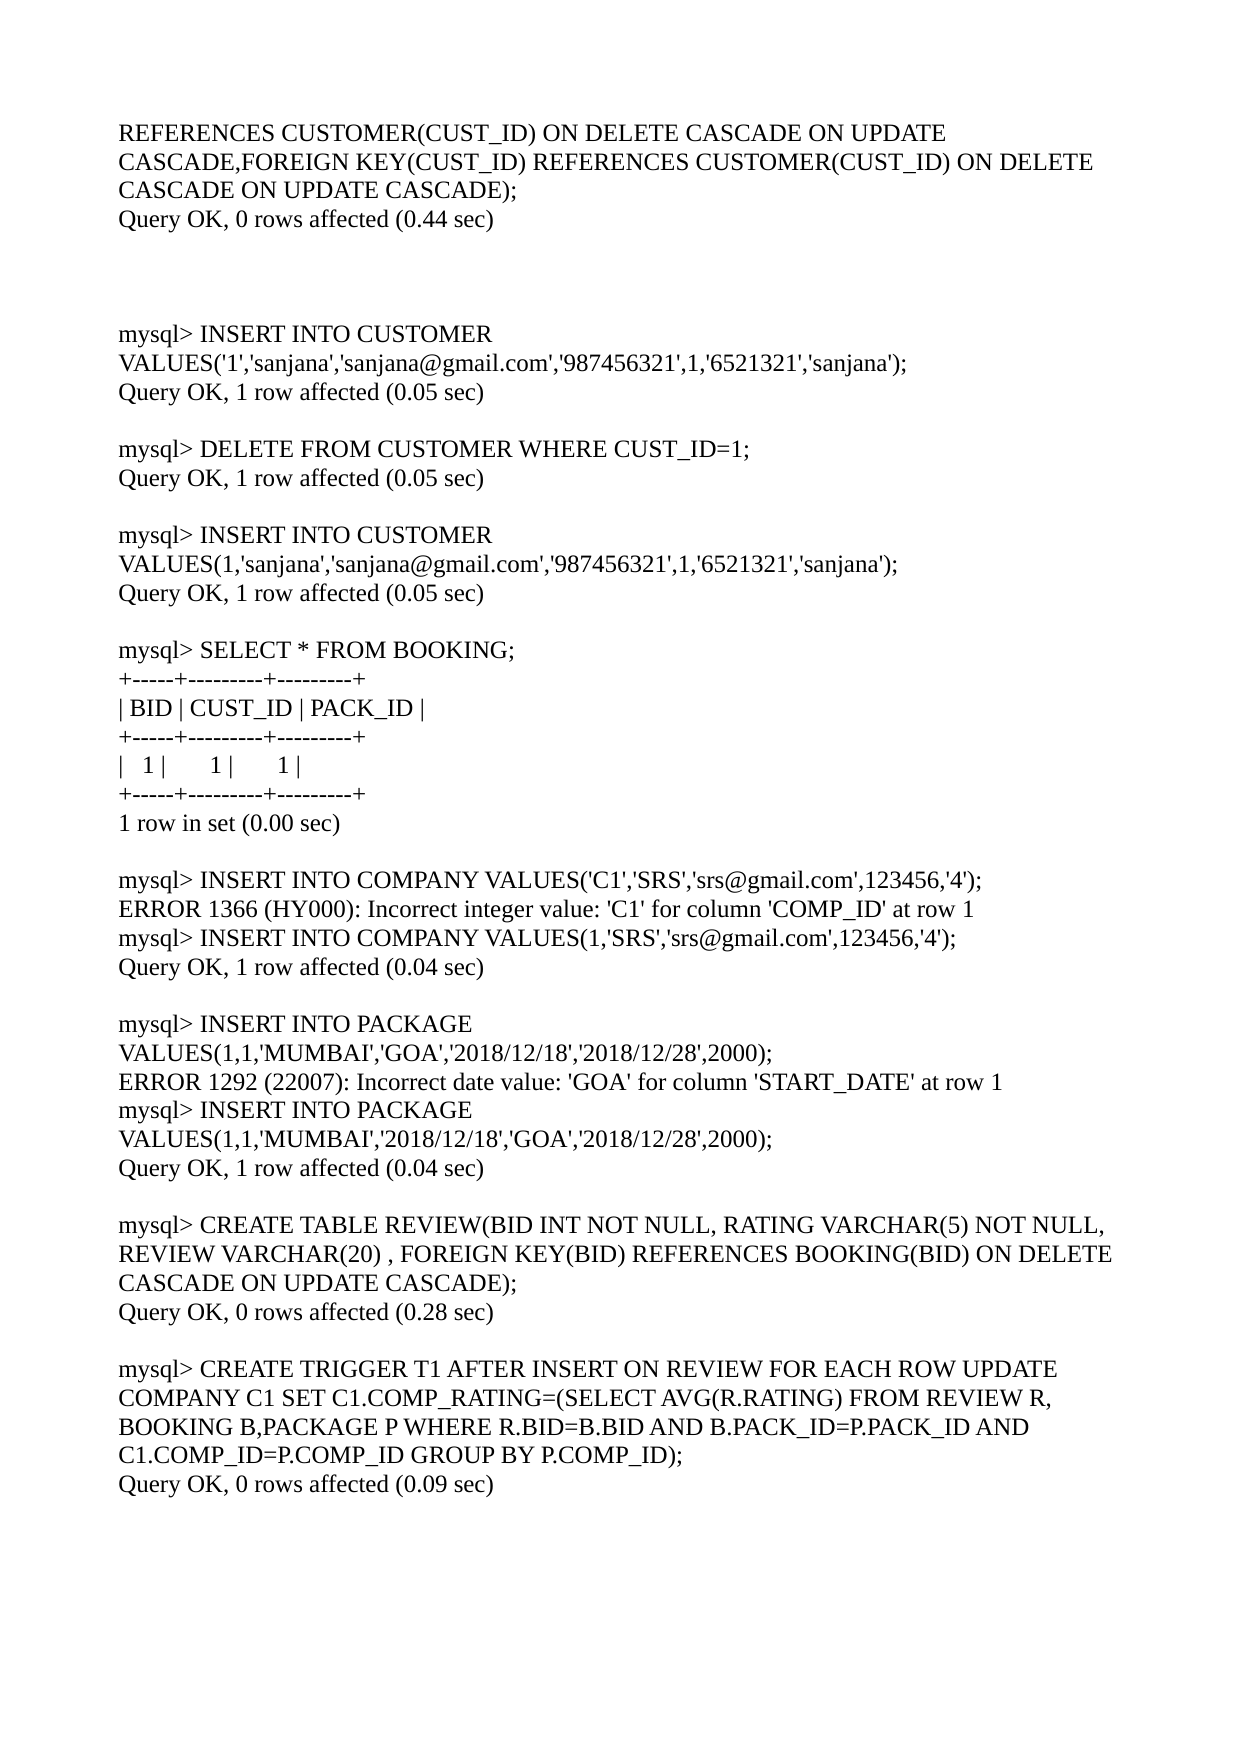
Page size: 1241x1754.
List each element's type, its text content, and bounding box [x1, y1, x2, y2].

text | 1 | 1 | 1 | [118, 751, 1122, 779]
text mysql> INSERT INTO COMPANY VALUES('C1','SRS','srs@gmail.com',123456,'4'); [118, 866, 1122, 894]
text Query OK, 1 row affected (0.05 sec) [118, 578, 1122, 607]
text +-----+---------+---------+ [118, 779, 1122, 808]
text mysql> CREATE TABLE REVIEW(BID INT NOT NULL, RATING VARCHAR(5) NOT NULL, REVIEW VARCHAR(20) , FOREIGN KEY(BID) REFERENCES BOOKING(BID) ON DELETE CASCADE ON UPDATE CASCADE); [118, 1211, 1122, 1297]
text Query OK, 1 row affected (0.04 sec) [118, 1153, 1122, 1182]
text mysql> INSERT INTO PACKAGE VALUES(1,1,'MUMBAI','GOA','2018/12/18','2018/12/28',2000); [118, 1009, 1122, 1067]
text 1 row in set (0.00 sec) [118, 808, 1122, 837]
text mysql> DELETE FROM CUSTOMER WHERE CUST_ID=1; [118, 434, 1122, 463]
text Query OK, 0 rows affected (0.09 sec) [118, 1469, 1122, 1498]
text mysql> INSERT INTO PACKAGE VALUES(1,1,'MUMBAI','2018/12/18','GOA','2018/12/28',2000); [118, 1096, 1122, 1153]
text Query OK, 0 rows affected (0.28 sec) [118, 1297, 1122, 1326]
text ERROR 1366 (HY000): Incorrect integer value: 'C1' for column 'COMP_ID' at row 1 [118, 894, 1122, 923]
text +-----+---------+---------+ [118, 664, 1122, 693]
text +-----+---------+---------+ [118, 722, 1122, 751]
text | BID | CUST_ID | PACK_ID | [118, 693, 1122, 722]
text mysql> INSERT INTO CUSTOMER VALUES(1,'sanjana','sanjana@gmail.com','987456321',1,'6521321','sanjana'); [118, 521, 1122, 578]
text Query OK, 1 row affected (0.05 sec) [118, 463, 1122, 492]
text Query OK, 1 row affected (0.05 sec) [118, 377, 1122, 406]
text Query OK, 1 row affected (0.04 sec) [118, 952, 1122, 981]
text mysql> INSERT INTO CUSTOMER VALUES('1','sanjana','sanjana@gmail.com','987456321',1,'6521321','sanjana'); [118, 319, 1122, 377]
text mysql> INSERT INTO COMPANY VALUES(1,'SRS','srs@gmail.com',123456,'4'); [118, 923, 1122, 952]
text ERROR 1292 (22007): Incorrect date value: 'GOA' for column 'START_DATE' at row 1 [118, 1067, 1122, 1096]
text mysql> CREATE TRIGGER T1 AFTER INSERT ON REVIEW FOR EACH ROW UPDATE COMPANY C1 SET C1.COMP_RATING=(SELECT AVG(R.RATING) FROM REVIEW R, BOOKING B,PACKAGE P WHERE R.BID=B.BID AND B.PACK_ID=P.PACK_ID AND C1.COMP_ID=P.COMP_ID GROUP BY P.COMP_ID); [118, 1354, 1122, 1469]
text mysql> SELECT * FROM BOOKING; [118, 636, 1122, 664]
text REFERENCES CUSTOMER(CUST_ID) ON DELETE CASCADE ON UPDATE CASCADE,FOREIGN KEY(CUST_ID) REFERENCES CUSTOMER(CUST_ID) ON DELETE CASCADE ON UPDATE CASCADE); [118, 118, 1122, 204]
text Query OK, 0 rows affected (0.44 sec) [118, 204, 1122, 233]
